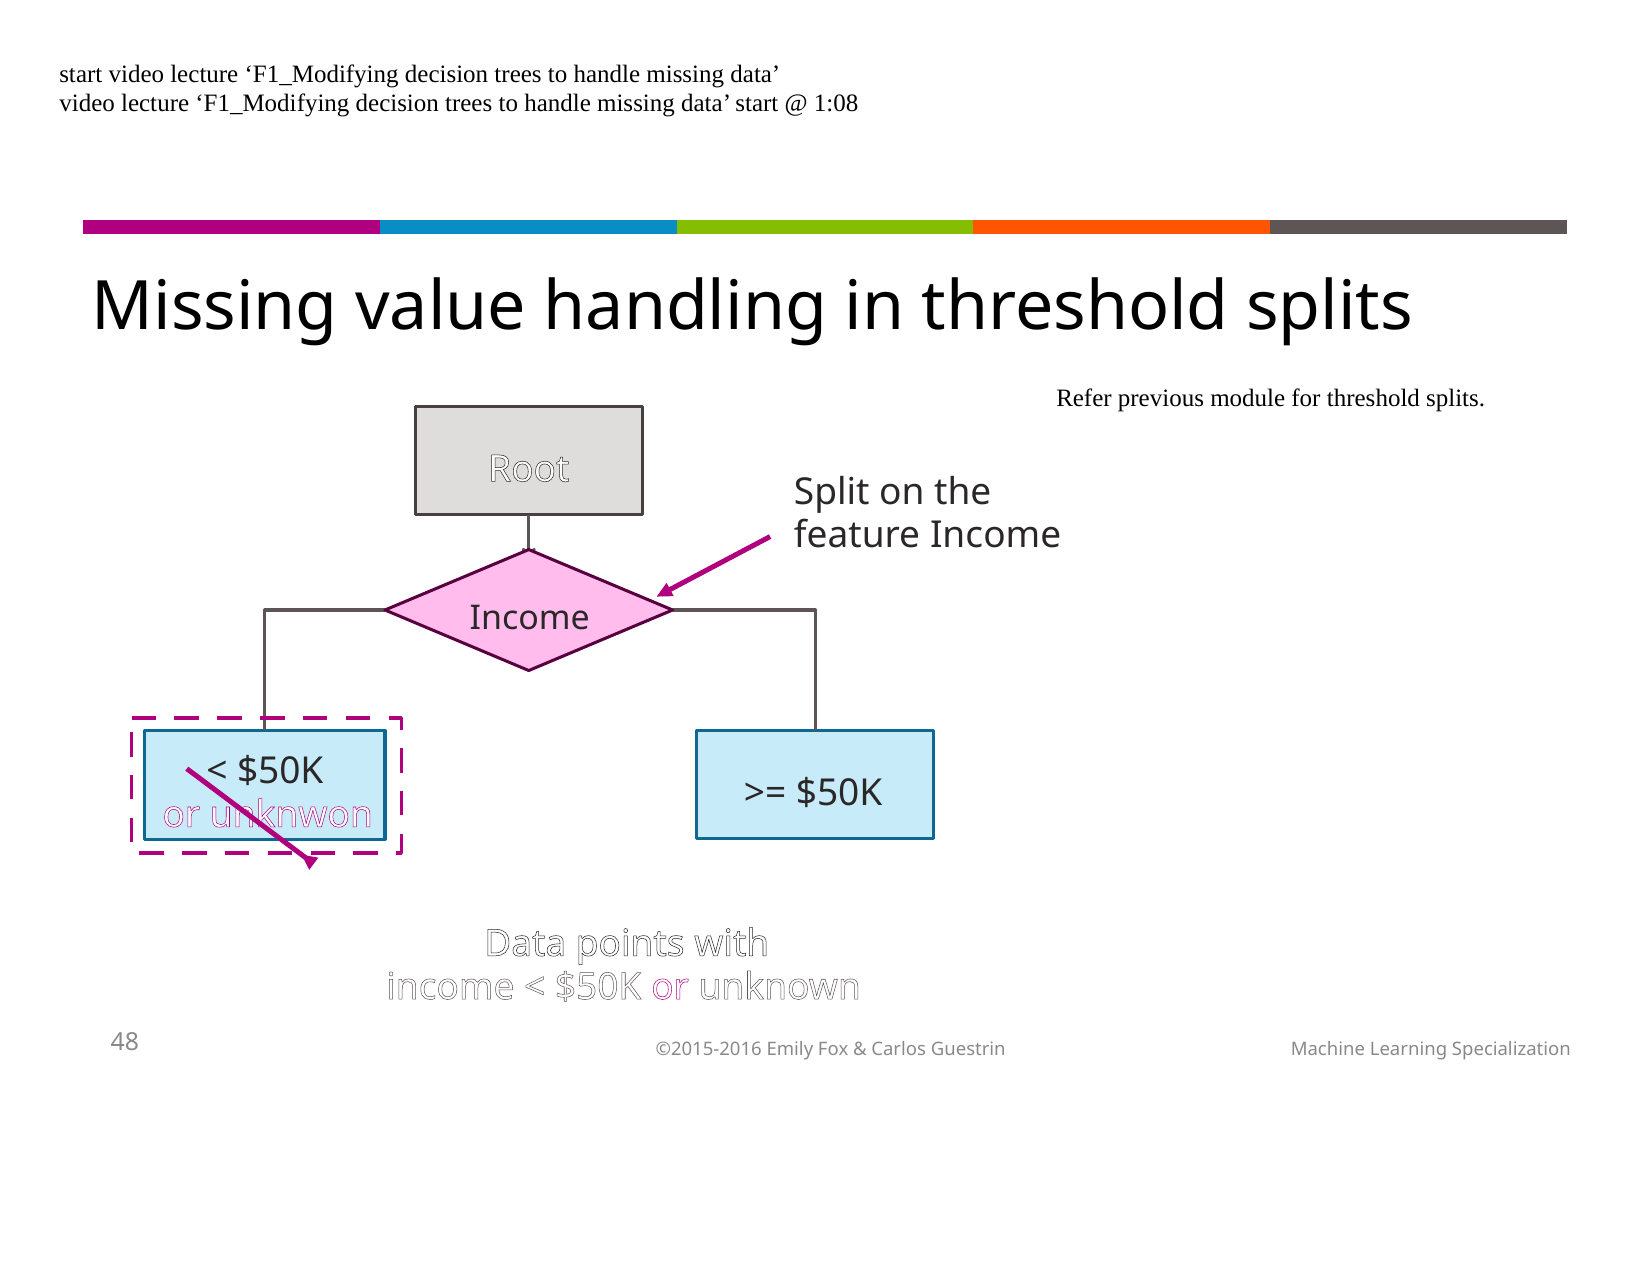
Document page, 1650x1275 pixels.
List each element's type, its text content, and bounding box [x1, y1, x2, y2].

text start video lecture ‘F1_Modifying decision trees to handle missing data’ [59, 59, 1591, 88]
text video lecture ‘F1_Modifying decision trees to handle missing data’ start @ 1:08 [59, 88, 1591, 117]
